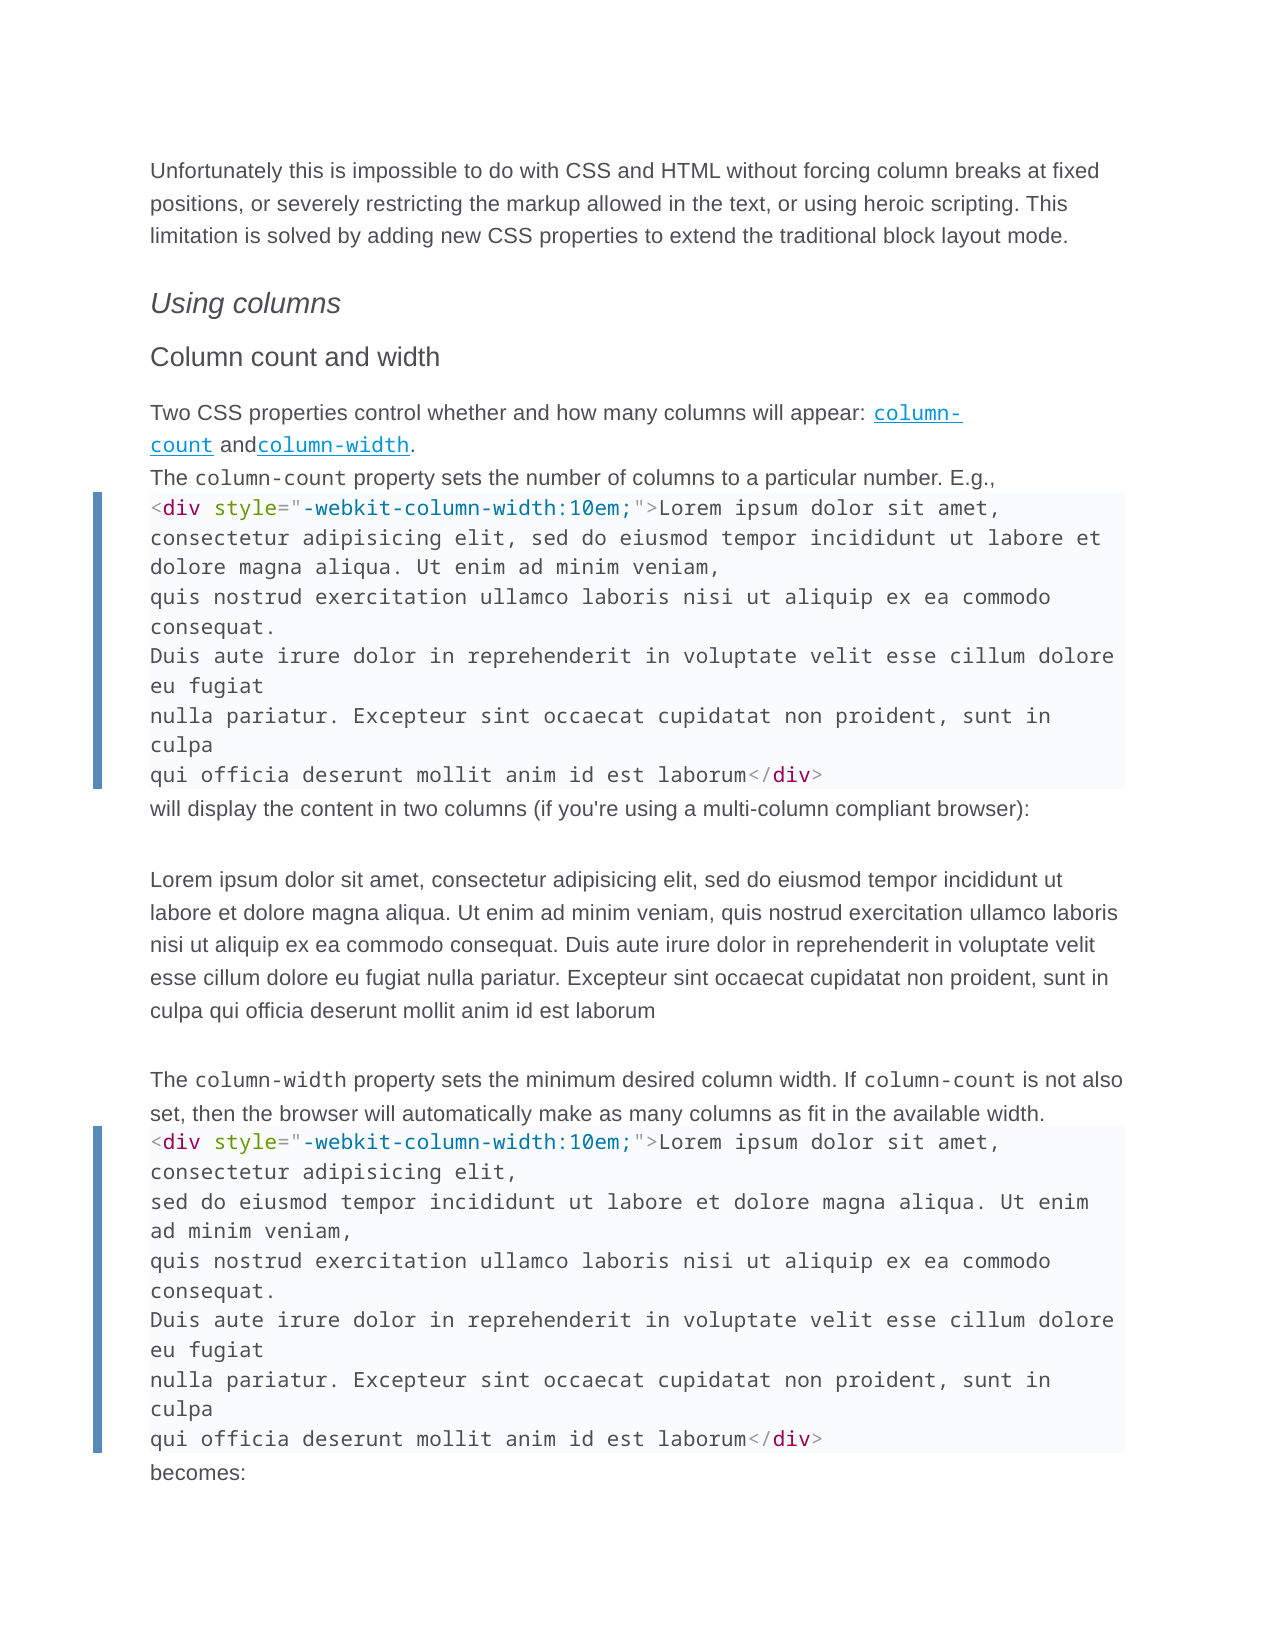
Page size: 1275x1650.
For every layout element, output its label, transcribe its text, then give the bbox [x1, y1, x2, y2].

text quis nostrud exercitation ullamco laboris nisi ut aliquip ex ea commodo consequat. [150, 581, 1125, 640]
text <div style="-webkit-column-width:10em;">Lorem ipsum dolor sit amet, consectetur adipisicing elit, [150, 1126, 1125, 1186]
subtitle Column count and width [150, 341, 1125, 372]
text Duis aute irure dolor in reprehenderit in voluptate velit esse cillum dolore eu fugiat [150, 640, 1125, 699]
text The column-width property sets the minimum desired column width. If column-count is not also set, then the browser will automatically make as many columns as fit in the available width. [150, 1061, 1125, 1126]
text qui officia deserunt mollit anim id est laborum</div> [150, 1423, 1125, 1453]
text <div style="-webkit-column-width:10em;">Lorem ipsum dolor sit amet, consectetur adipisicing elit, sed do eiusmod tempor incididunt ut labore et dolore magna aliqua. Ut enim ad minim veniam, [150, 492, 1125, 581]
text Duis aute irure dolor in reprehenderit in voluptate velit esse cillum dolore eu fugiat [150, 1304, 1125, 1364]
text The column-count property sets the number of columns to a particular number. E.g., [150, 459, 1125, 492]
text nulla pariatur. Excepteur sint occaecat cupidatat non proident, sunt in culpa [150, 1364, 1125, 1423]
text Unfortunately this is impossible to do with CSS and HTML without forcing column breaks at fixed positions, or severely restricting the markup allowed in the text, or using heroic scripting. This limitation is solved by adding new CSS properties to extend the traditional block layout mode. [150, 150, 1125, 248]
text nulla pariatur. Excepteur sint occaecat cupidatat non proident, sunt in culpa [150, 699, 1125, 759]
text Lorem ipsum dolor sit amet, consectetur adipisicing elit, sed do eiusmod tempor incididunt ut labore et dolore magna aliqua. Ut enim ad minim veniam, quis nostrud exercitation ullamco laboris nisi ut aliquip ex ea commodo consequat. Duis aute irure dolor in reprehenderit in voluptate velit esse cillum dolore eu fugiat nulla pariatur. Excepteur sint occaecat cupidatat non proident, sunt in culpa qui officia deserunt mollit anim id est laborum [150, 859, 1125, 1023]
text will display the content in two columns (if you're using a multi-column compliant browser): [150, 789, 1125, 821]
text qui officia deserunt mollit anim id est laborum</div> [150, 759, 1125, 789]
text becomes: [150, 1453, 1125, 1486]
text quis nostrud exercitation ullamco laboris nisi ut aliquip ex ea commodo consequat. [150, 1245, 1125, 1304]
text Two CSS properties control whether and how many columns will appear: column-count andcolumn-width. [150, 393, 1125, 459]
text sed do eiusmod tempor incididunt ut labore et dolore magna aliqua. Ut enim ad minim veniam, [150, 1186, 1125, 1245]
subtitle Using columns [150, 286, 1125, 319]
